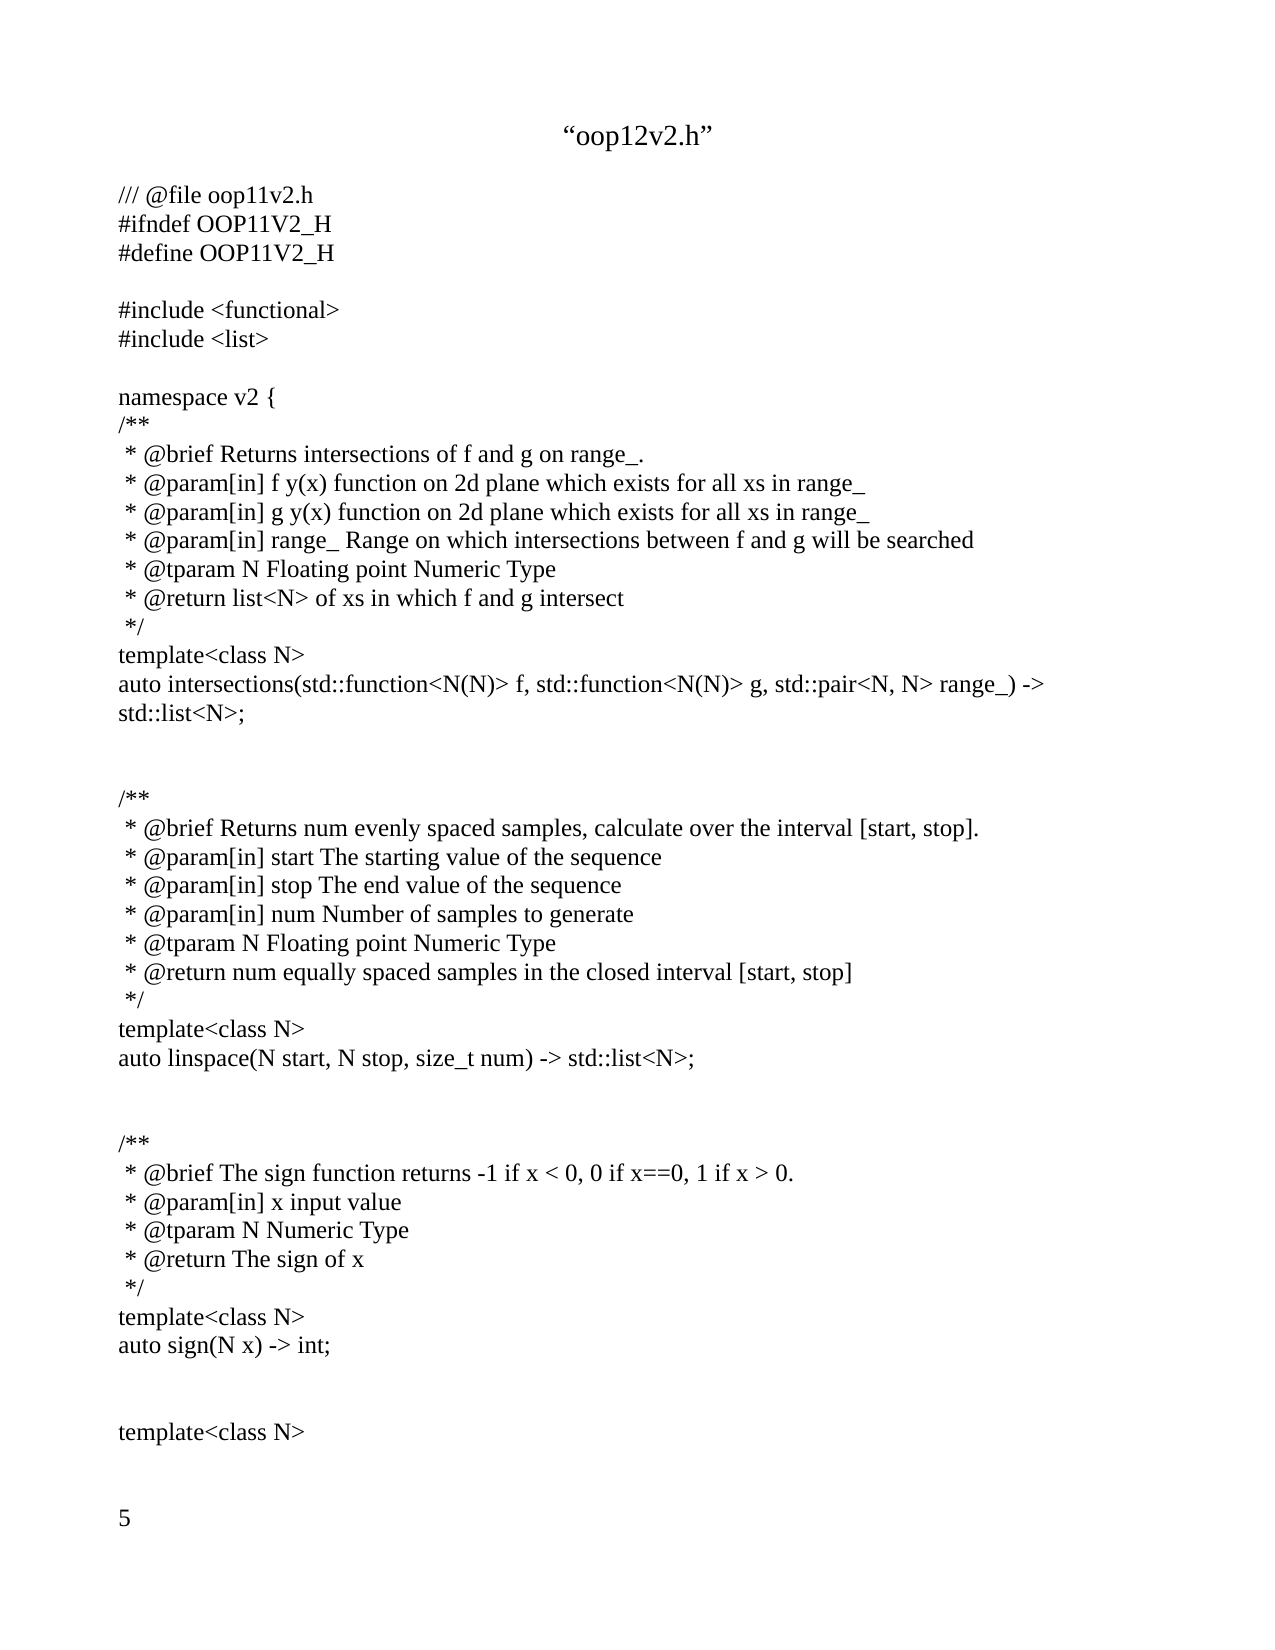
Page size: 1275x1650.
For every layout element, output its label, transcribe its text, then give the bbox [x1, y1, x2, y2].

text * @brief The sign function returns -1 if x < 0, 0 if x==0, 1 if x > 0. [118, 1158, 1157, 1187]
text */ [118, 1273, 1157, 1302]
text * @param[in] x input value [118, 1187, 1157, 1215]
text #include <list> [118, 324, 1157, 353]
text * @brief Returns intersections of f and g on range_. [118, 439, 1157, 468]
text * @tparam N Floating point Numeric Type [118, 554, 1157, 583]
text * @param[in] range_ Range on which intersections between f and g will be searched [118, 525, 1157, 554]
text * @param[in] g y(x) function on 2d plane which exists for all xs in range_ [118, 497, 1157, 525]
text #include <functional> [118, 295, 1157, 324]
text /** [118, 784, 1157, 813]
text namespace v2 { [118, 382, 1157, 410]
text * @tparam N Floating point Numeric Type [118, 928, 1157, 957]
text * @return The sign of x [118, 1244, 1157, 1273]
text template<class N> [118, 1014, 1157, 1043]
text * @param[in] f y(x) function on 2d plane which exists for all xs in range_ [118, 468, 1157, 497]
text template<class N> [118, 1302, 1157, 1330]
text template<class N> [118, 1417, 1157, 1445]
text * @param[in] start The starting value of the sequence [118, 842, 1157, 870]
text * @brief Returns num evenly spaced samples, calculate over the interval [start, stop]. [118, 813, 1157, 842]
text * @param[in] num Number of samples to generate [118, 899, 1157, 928]
text * @return list<N> of xs in which f and g intersect [118, 583, 1157, 612]
text * @return num equally spaced samples in the closed interval [start, stop] [118, 957, 1157, 985]
text auto linspace(N start, N stop, size_t num) -> std::list<N>; [118, 1043, 1157, 1072]
text /** [118, 410, 1157, 439]
text /// @file oop11v2.h [118, 180, 1157, 209]
text */ [118, 985, 1157, 1014]
text auto sign(N x) -> int; [118, 1330, 1157, 1359]
text auto intersections(std::function<N(N)> f, std::function<N(N)> g, std::pair<N, N> range_) -> std::list<N>; [118, 669, 1157, 727]
text #define OOP11V2_H [118, 238, 1157, 267]
text #ifndef OOP11V2_H [118, 209, 1157, 238]
text * @param[in] stop The end value of the sequence [118, 870, 1157, 899]
text template<class N> [118, 640, 1157, 669]
text “oop12v2.h” [118, 118, 1157, 152]
text */ [118, 612, 1157, 640]
text /** [118, 1129, 1157, 1158]
text * @tparam N Numeric Type [118, 1215, 1157, 1244]
